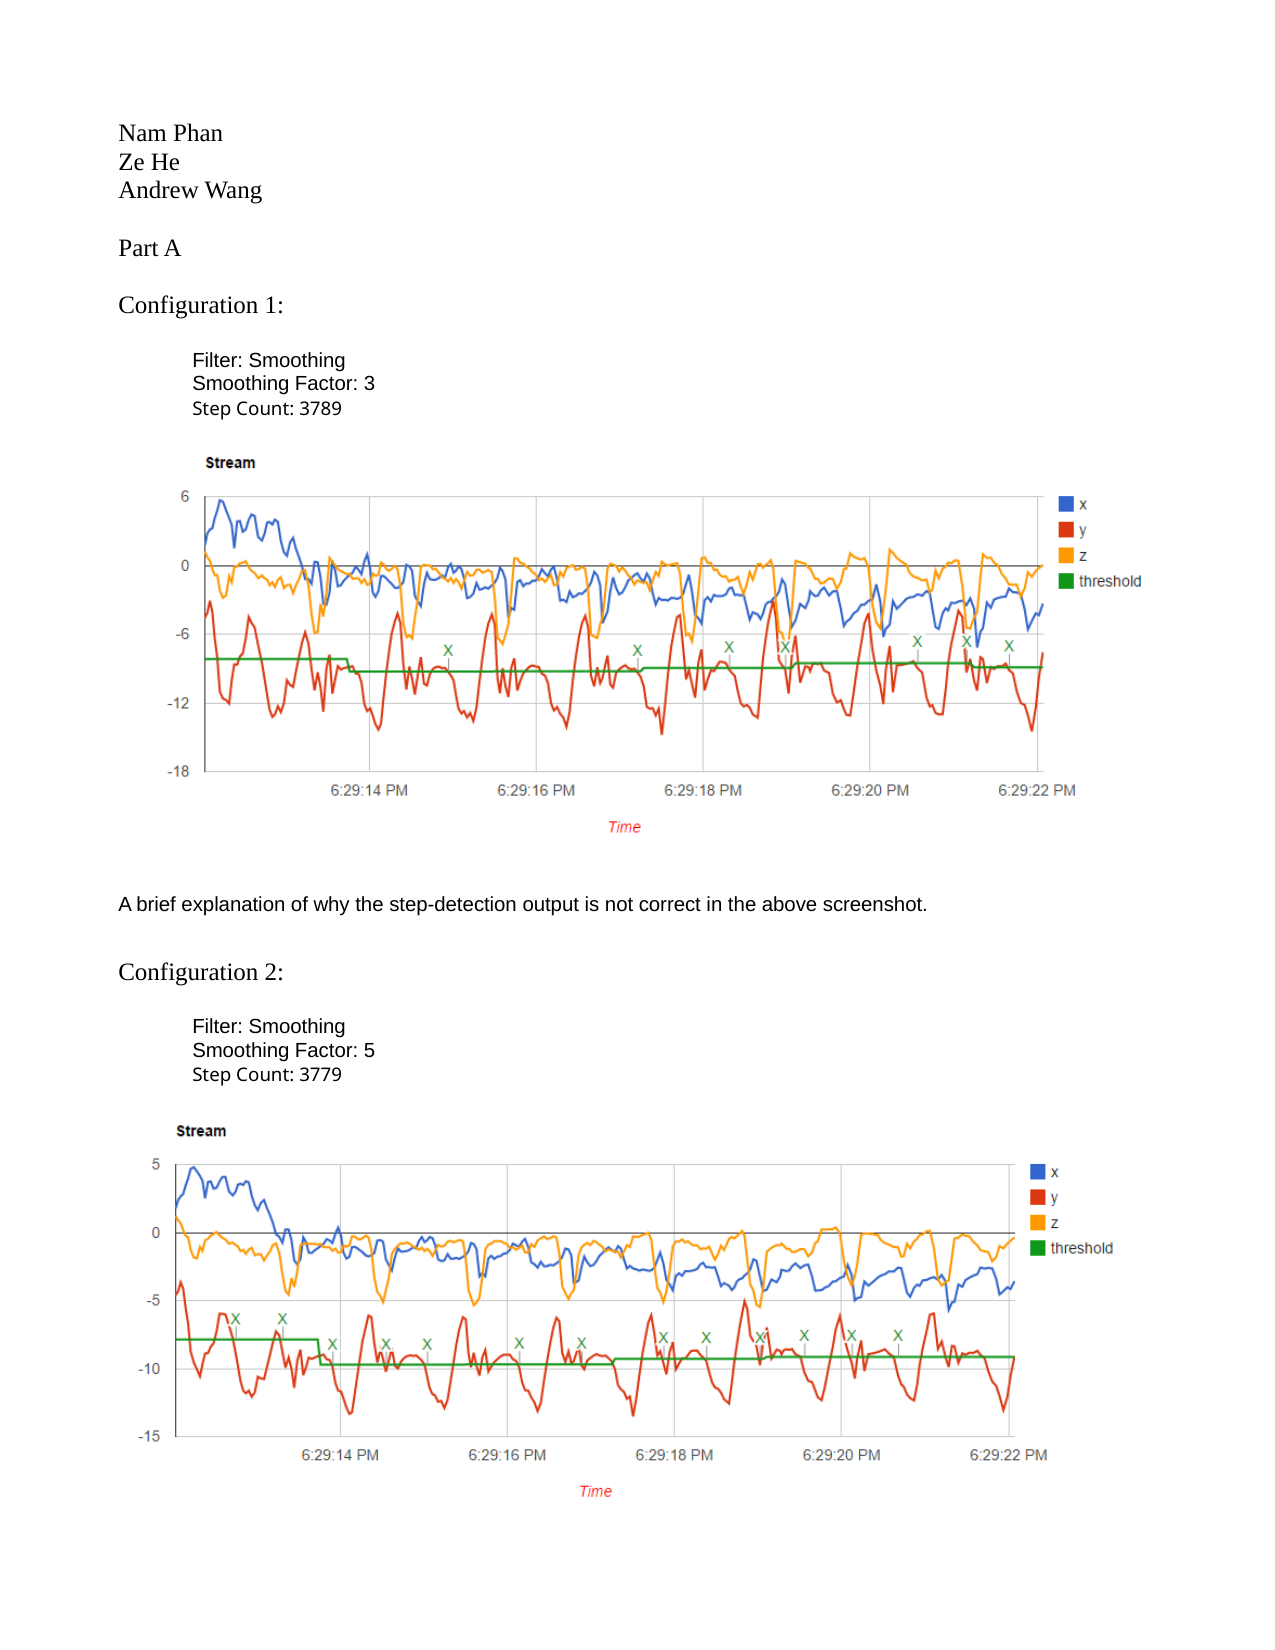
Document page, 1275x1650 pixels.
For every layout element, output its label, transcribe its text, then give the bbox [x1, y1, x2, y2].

text Filter: Smoothing [118, 348, 1157, 371]
text Step Count: 3789 [118, 395, 1157, 420]
text Configuration 1: [118, 291, 1157, 319]
text Smoothing Factor: 3 [118, 371, 1157, 395]
text Part A [118, 233, 1157, 262]
text Ze He [118, 147, 1157, 176]
text Configuration 2: [118, 957, 1157, 986]
text Andrew Wang [118, 176, 1157, 204]
picture [121, 1102, 1143, 1509]
text Smoothing Factor: 5 [118, 1038, 1157, 1061]
text Filter: Smoothing [118, 1015, 1157, 1038]
text A brief explanation of why the step-detection output is not correct in the above screenshot. [118, 893, 1157, 916]
picture [147, 438, 1154, 846]
text Step Count: 3779 [118, 1061, 1157, 1087]
text Nam Phan [118, 118, 1157, 147]
